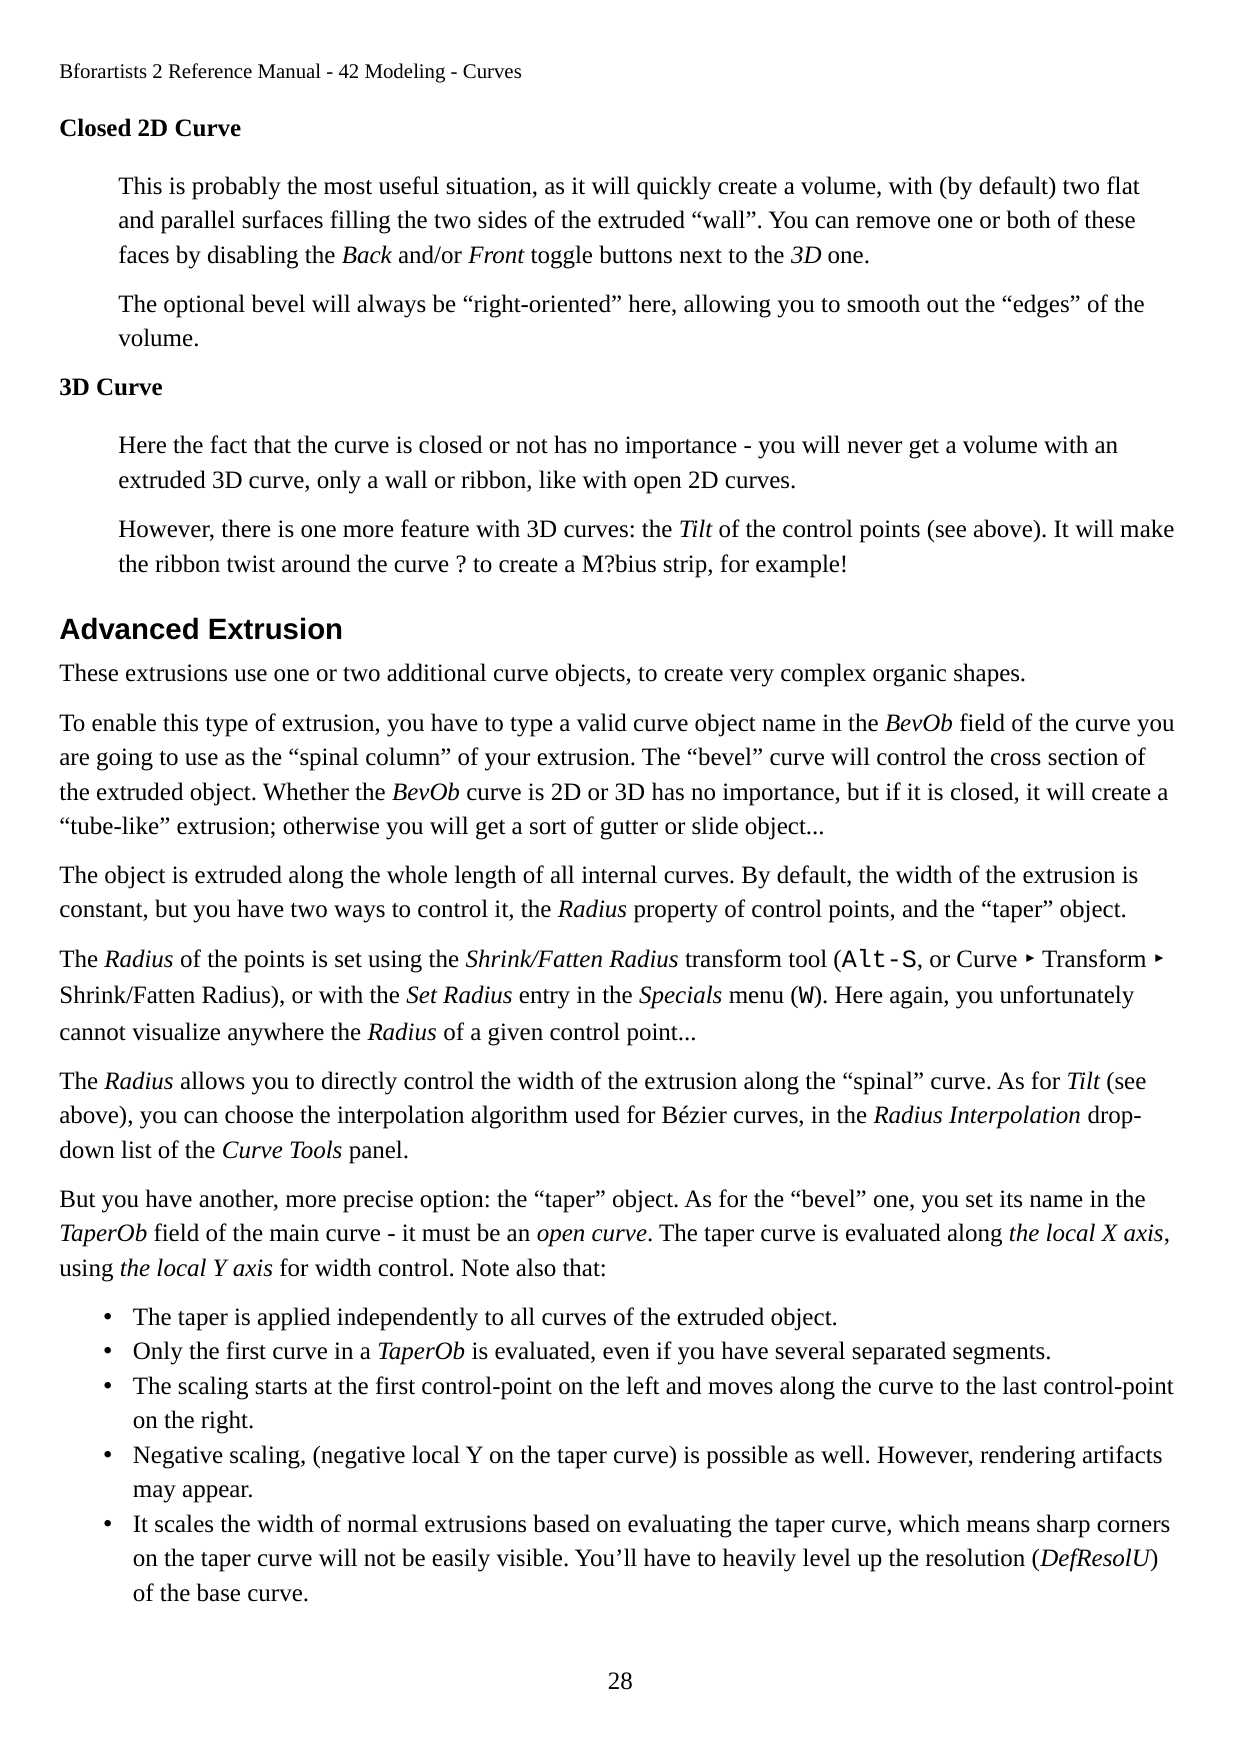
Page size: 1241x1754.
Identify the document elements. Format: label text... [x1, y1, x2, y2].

text However, there is one more feature with 3D curves: the Tilt of the control points (see above). It will make the ribbon twist around the curve ? to create a M?bius strip, for example! [118, 514, 1181, 577]
text Here the fact that the curve is closed or not has no importance - you will never get a volume with an extruded 3D curve, only a wall or ribbon, like with open 2D curves. [118, 431, 1181, 494]
text These extrusions use one or two additional curve objects, to create very complex organic shapes. [59, 658, 1181, 687]
text To enable this type of extrusion, you have to type a valid curve object name in the BevOb field of the curve you are going to use as the “spinal column” of your extrusion. The “bevel” curve will control the cross section of the extruded object. Whether the BevOb curve is 2D or 3D has no importance, but if it is closed, it will create a “tube-like” extrusion; otherwise you will get a sort of gutter or slide object... [59, 708, 1181, 840]
list Only the first curve in a TaperOb is evaluated, even if you have several separated segments. [103, 1336, 1181, 1365]
text The Radius of the points is set using the Shrink/Fatten Radius transform tool (Alt-S, or Curve ‣ Transform ‣ Shrink/Fatten Radius), or with the Set Radius entry in the Specials menu (W). Here again, you unfortunately cannot visualize anywhere the Radius of a given control point... [59, 944, 1181, 1046]
list The scaling starts at the first control-point on the left and moves along the curve to the last control-point on the right. [103, 1371, 1181, 1434]
list It scales the width of normal extrusions based on evaluating the taper curve, which means sharp corners on the taper curve will not be easily visible. You’ll have to heavily level up the resolution (DefResolU) of the base curve. [103, 1509, 1181, 1606]
list The taper is applied independently to all curves of the extruded object. [103, 1302, 1181, 1331]
text The object is extruded along the whole length of all internal curves. By default, the width of the extrusion is constant, but you have two ways to control it, the Radius property of control points, and the “taper” object. [59, 860, 1181, 923]
subtitle Closed 2D Curve [59, 113, 1181, 141]
text This is probably the most useful situation, as it will quickly create a volume, with (by default) two flat and parallel surfaces filling the two sides of the extruded “wall”. You can remove one or both of these faces by disabling the Back and/or Front toggle buttons next to the 3D one. [118, 171, 1181, 268]
subtitle 3D Curve [59, 372, 1181, 401]
text The Radius allows you to directly control the width of the extrusion along the “spinal” curve. As for Tilt (see above), you can choose the interpolation algorithm used for Bézier curves, in the Radius Interpolation drop-down list of the Curve Tools panel. [59, 1066, 1181, 1163]
text But you have another, more precise option: the “taper” object. As for the “bevel” one, you set its name in the TaperOb field of the main curve - it must be an open curve. The taper curve is evaluated along the local X axis, using the local Y axis for width control. Note also that: [59, 1184, 1181, 1282]
text The optional bevel will always be “right-oriented” here, allowing you to smooth out the “edges” of the volume. [118, 289, 1181, 352]
list Negative scaling, (negative local Y on the taper curve) is possible as well. However, rendering artifacts may appear. [103, 1440, 1181, 1503]
subtitle Advanced Extrusion [59, 612, 1181, 646]
